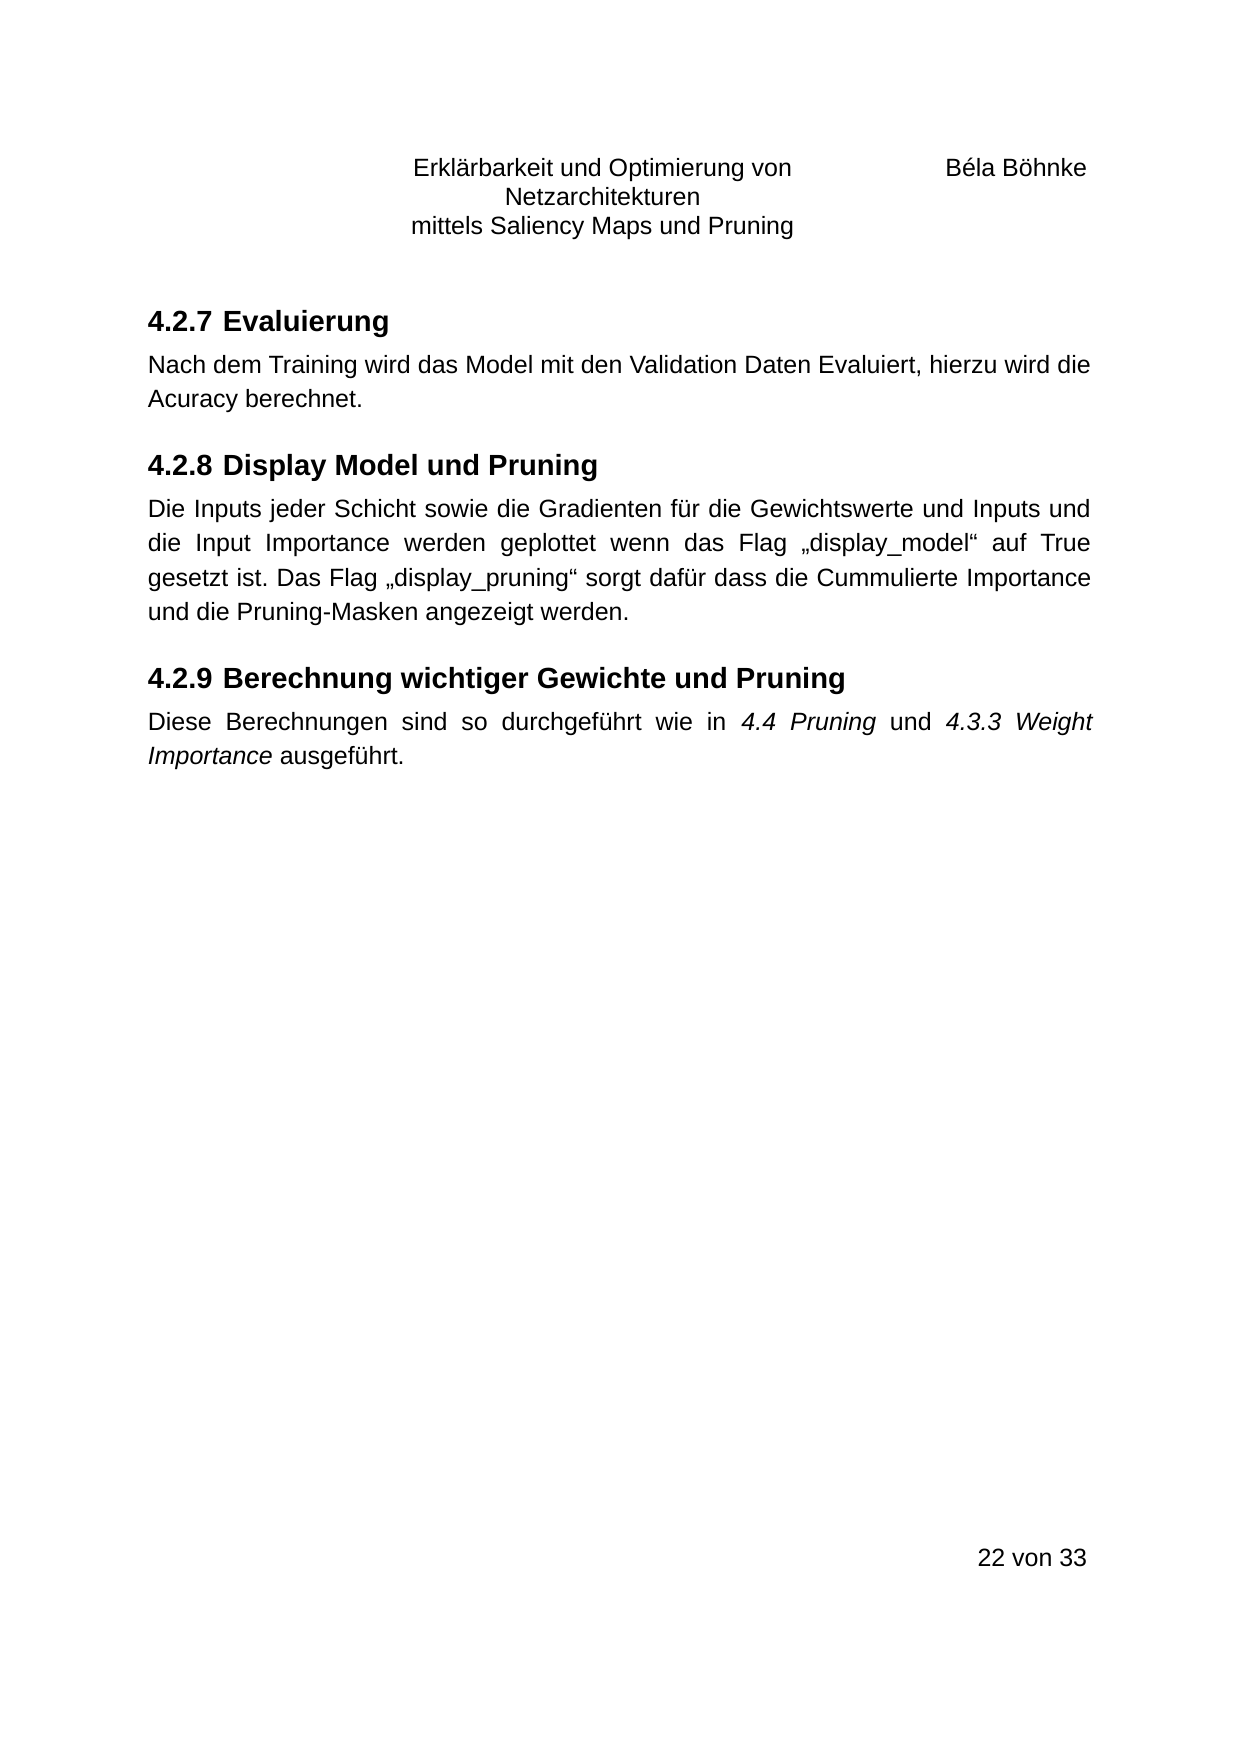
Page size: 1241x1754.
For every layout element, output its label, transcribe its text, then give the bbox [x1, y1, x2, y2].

subtitle Berechnung wichtiger Gewichte und Pruning [148, 661, 1093, 694]
subtitle Evaluierung [148, 303, 1093, 337]
text Die Inputs jeder Schicht sowie die Gradienten für die Gewichtswerte und Inputs und die Input Importance werden geplottet wenn das Flag „display_model“ auf True gesetzt ist. Das Flag „display_pruning“ sorgt dafür dass die Cummulierte Importance und die Pruning-Masken angezeigt werden. [148, 494, 1093, 626]
text Nach dem Training wird das Model mit den Validation Daten Evaluiert, hierzu wird die Acuracy berechnet. [148, 349, 1093, 413]
text Diese Berechnungen sind so durchgeführt wie in 4.4 Pruning und 4.3.3 Weight Importance ausgeführt. [148, 707, 1093, 770]
subtitle Display Model und Pruning [148, 448, 1093, 481]
